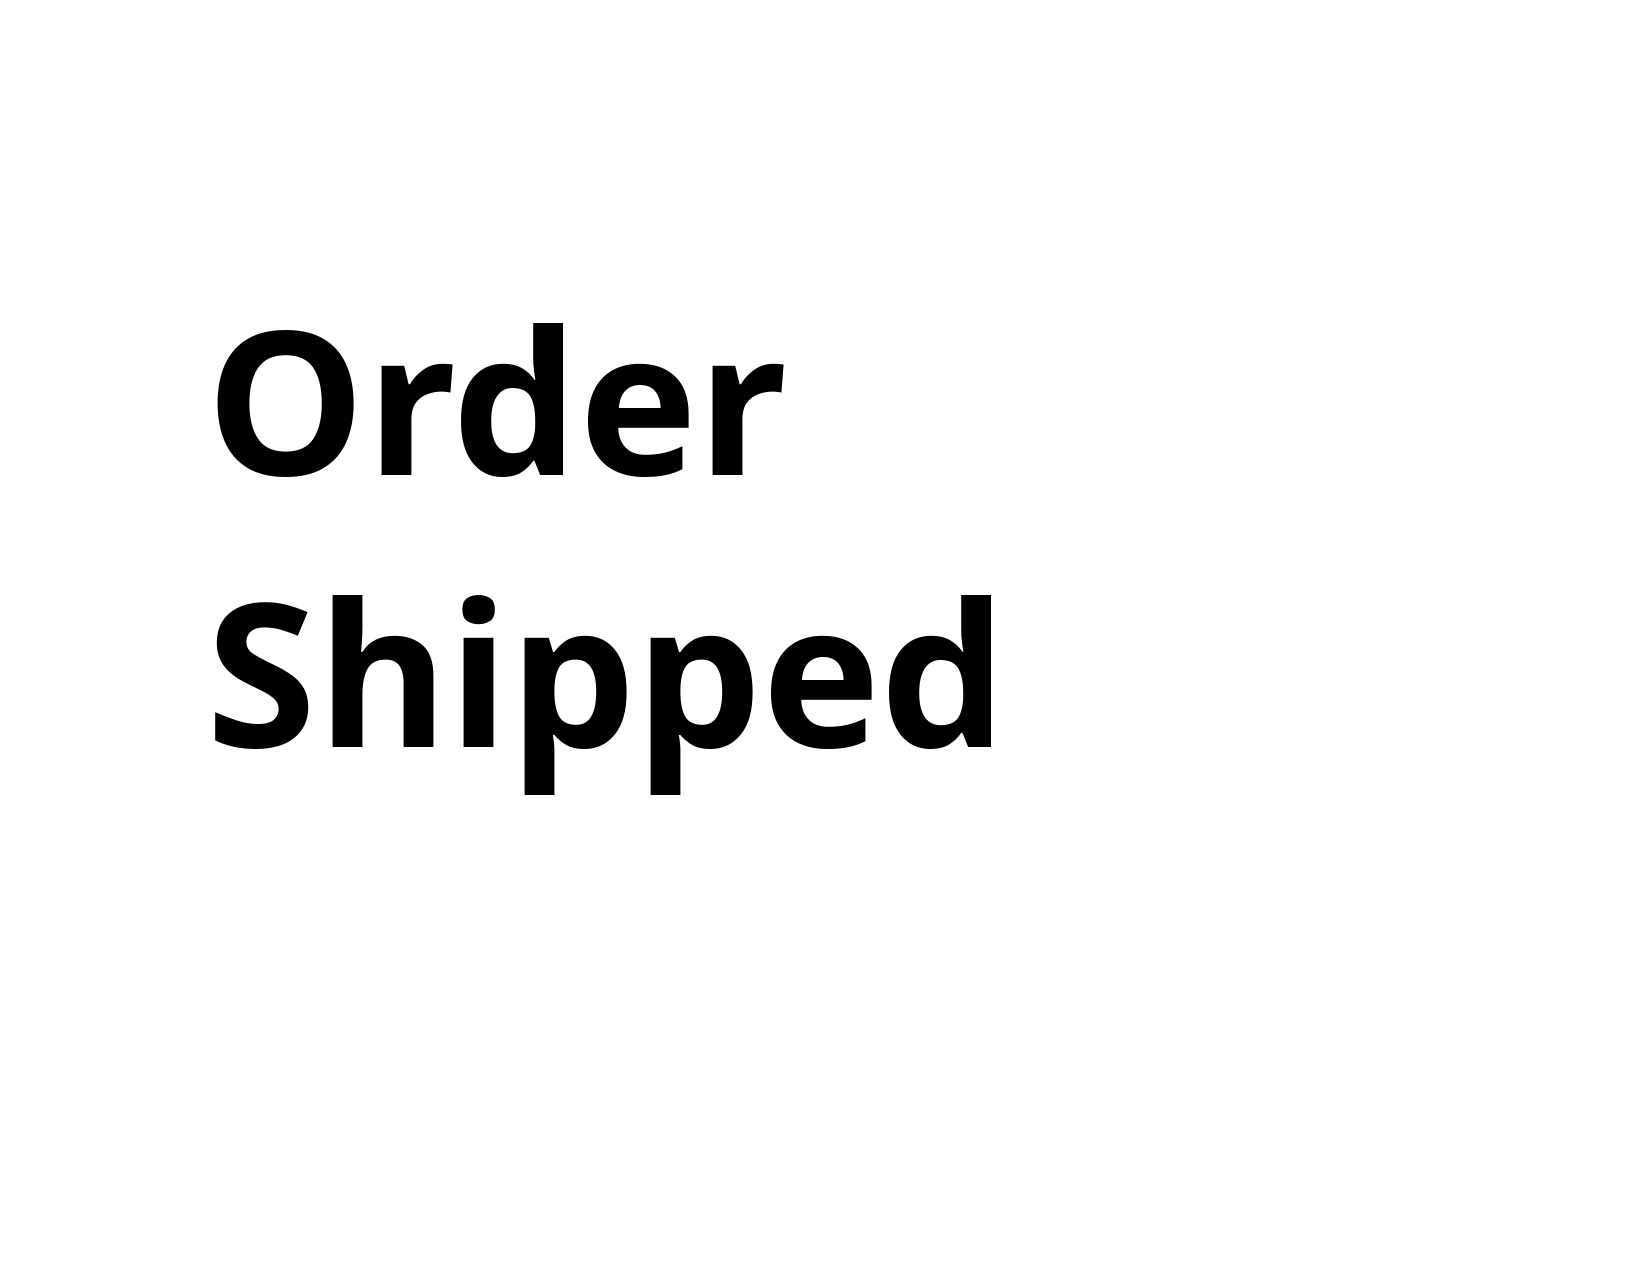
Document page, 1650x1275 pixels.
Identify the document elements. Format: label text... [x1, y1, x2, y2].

title Order Shipped [207, 261, 1591, 806]
